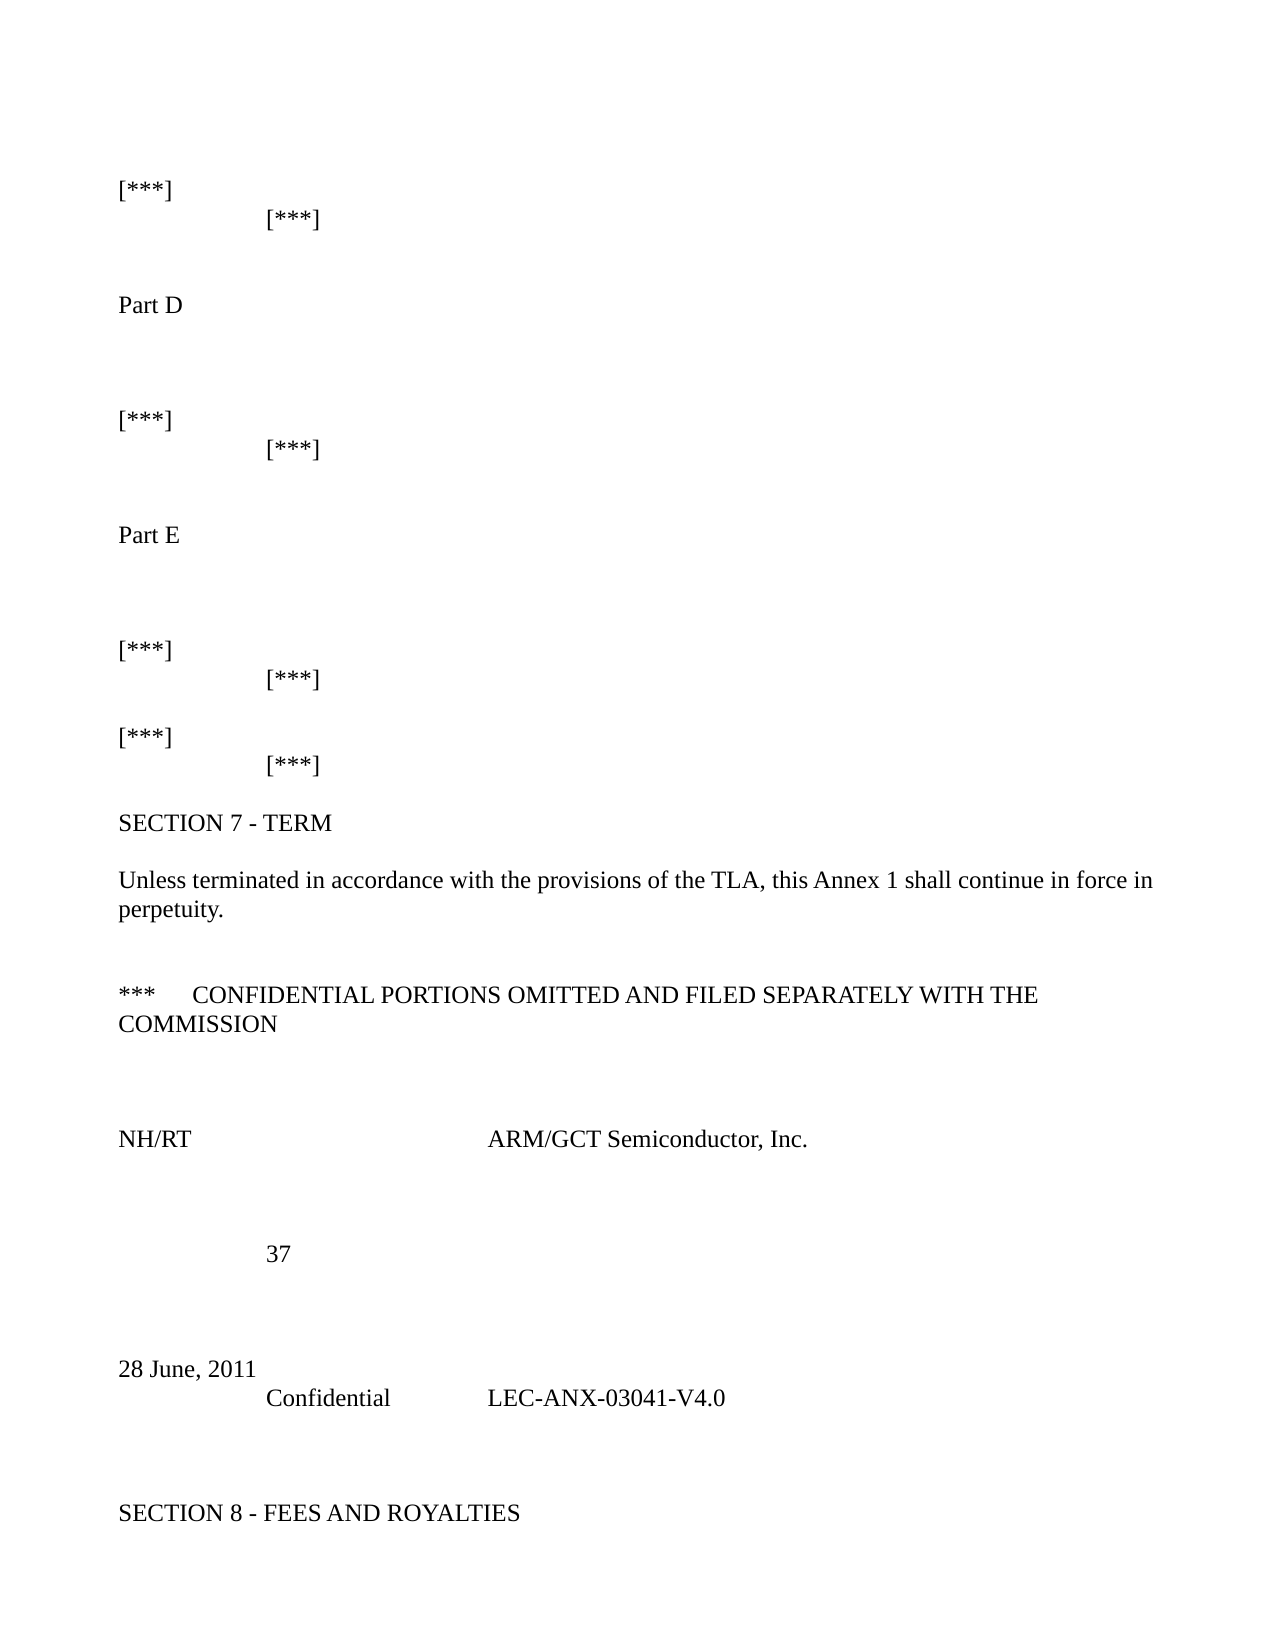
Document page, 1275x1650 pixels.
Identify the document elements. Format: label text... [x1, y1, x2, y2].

text 28 June, 2011 [118, 1354, 1157, 1383]
text [***] [118, 176, 1157, 204]
text [***] [118, 204, 1157, 233]
text 37 [118, 1239, 1157, 1268]
text [***] [118, 751, 1157, 779]
text Part D [118, 291, 1157, 319]
text [***] [118, 664, 1157, 693]
text [***] [118, 722, 1157, 751]
text NH/RT ARM/GCT Semiconductor, Inc. [118, 1124, 1157, 1153]
text SECTION 7 - TERM [118, 808, 1157, 837]
text [***] [118, 636, 1157, 664]
text Confidential LEC-ANX-03041-V4.0 [118, 1383, 1157, 1412]
text SECTION 8 - FEES AND ROYALTIES [118, 1498, 1157, 1527]
text [***] [118, 406, 1157, 434]
text *** CONFIDENTIAL PORTIONS OMITTED AND FILED SEPARATELY WITH THE COMMISSION [118, 981, 1157, 1038]
text Unless terminated in accordance with the provisions of the TLA, this Annex 1 shall continue in force in perpetuity. [118, 866, 1157, 923]
text Part E [118, 521, 1157, 549]
text [***] [118, 434, 1157, 463]
